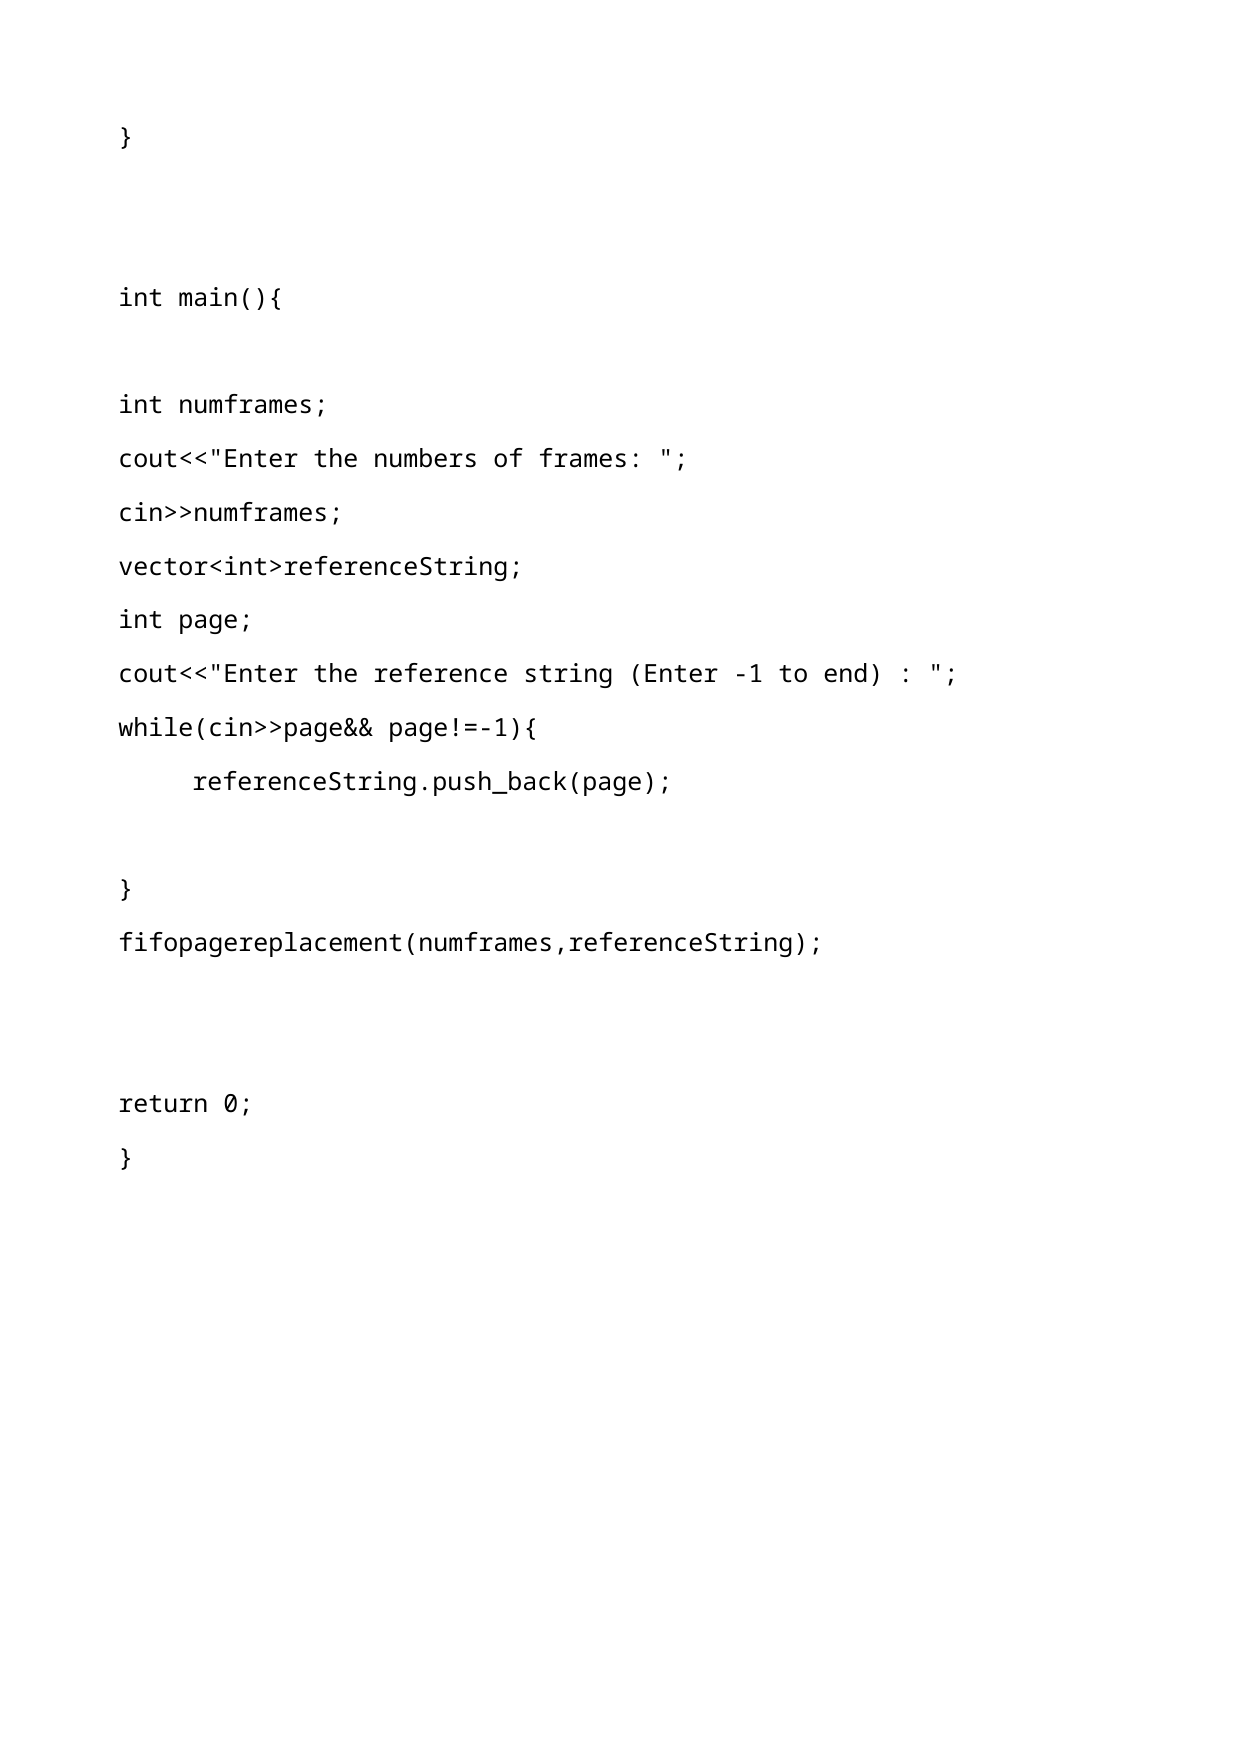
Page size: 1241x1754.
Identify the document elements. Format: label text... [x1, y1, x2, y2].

text cin>>numframes; [118, 494, 1122, 528]
text return 0; [118, 1086, 1122, 1120]
text vector<int>referenceString; [118, 548, 1122, 582]
text } [118, 118, 1122, 152]
text } [118, 1139, 1122, 1173]
text int page; [118, 602, 1122, 636]
text fifopagereplacement(numframes,referenceString); [118, 924, 1122, 958]
text while(cin>>page&& page!=-1){ [118, 709, 1122, 743]
text int main(){ [118, 279, 1122, 313]
text cout<<"Enter the numbers of frames: "; [118, 441, 1122, 475]
text referenceString.push_back(page); [118, 763, 1122, 797]
text } [118, 871, 1122, 905]
text int numframes; [118, 387, 1122, 421]
text cout<<"Enter the reference string (Enter -1 to end) : "; [118, 656, 1122, 690]
